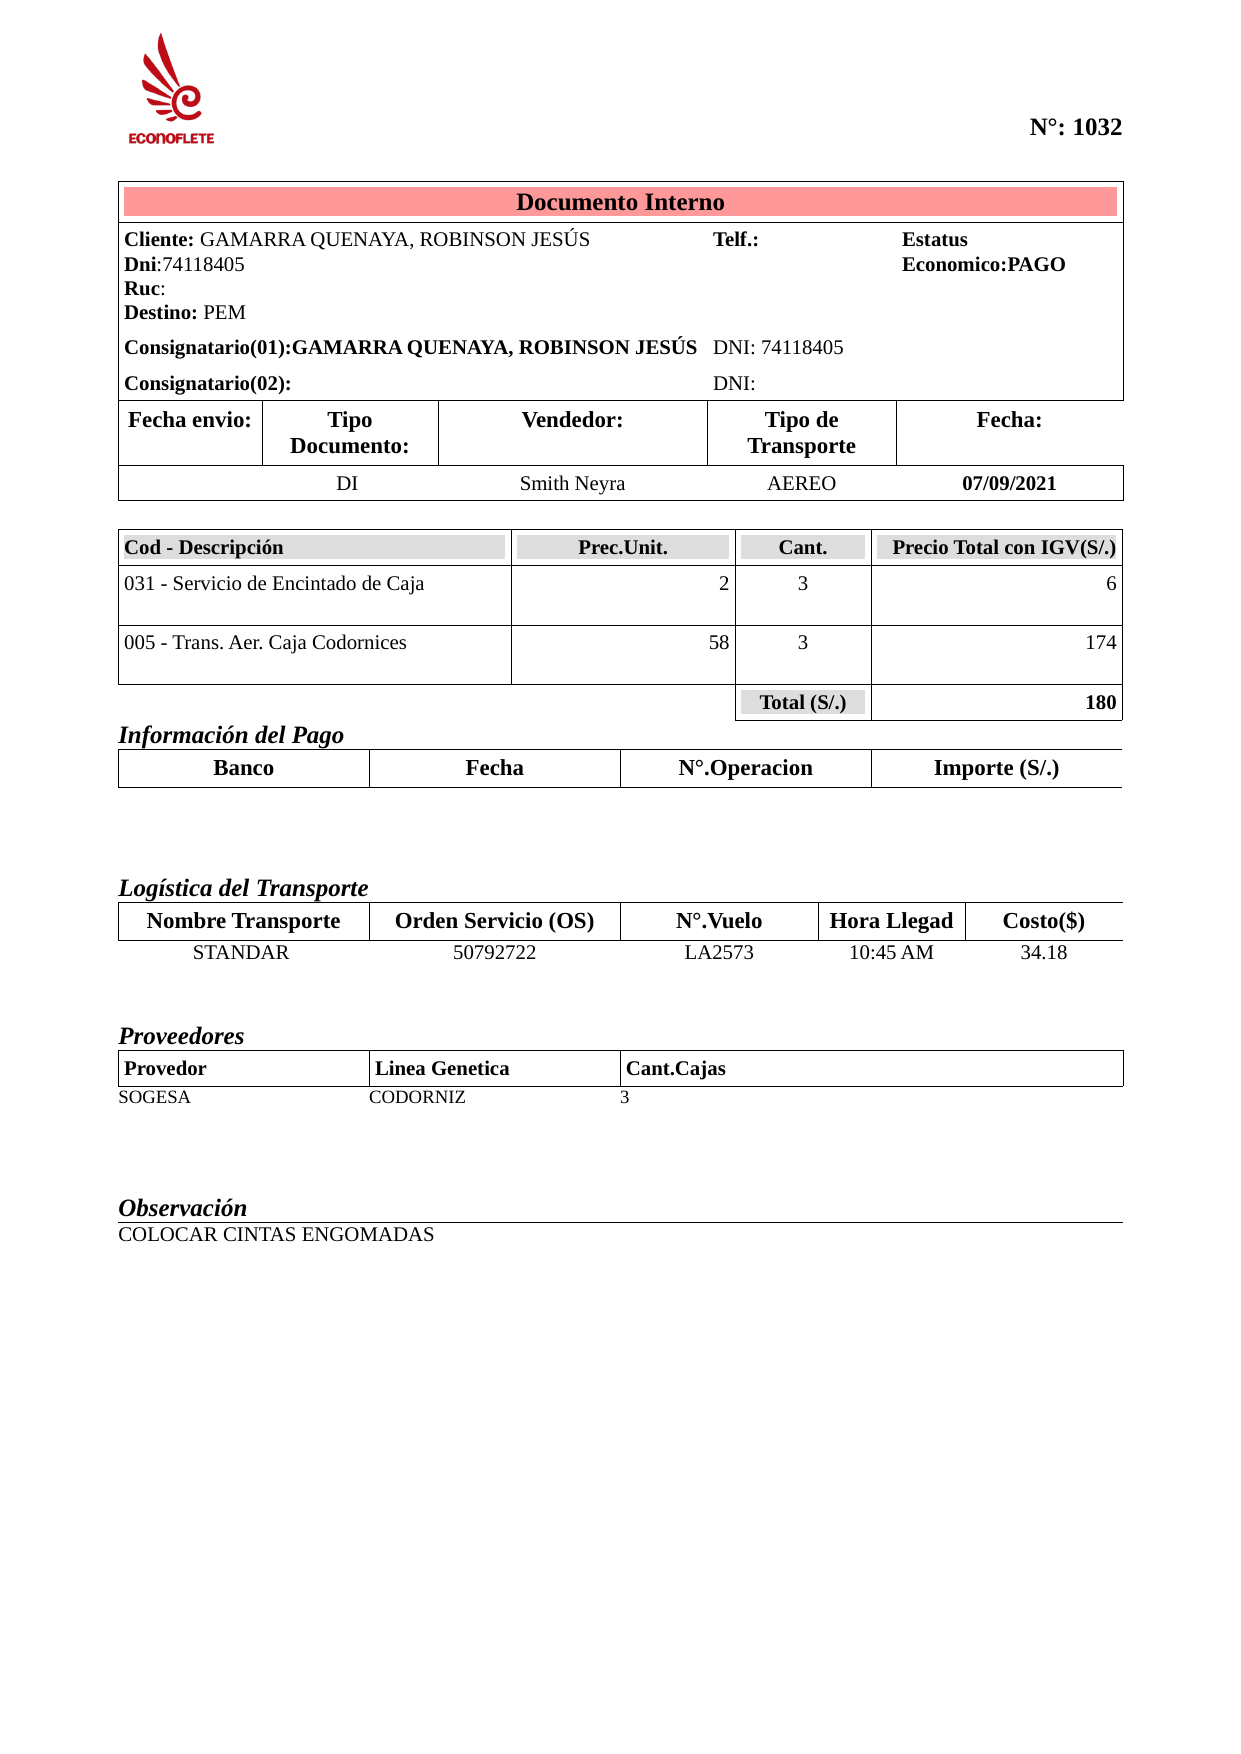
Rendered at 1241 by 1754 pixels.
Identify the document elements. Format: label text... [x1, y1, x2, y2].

table_cell 10:45 AM [818, 941, 965, 964]
table_cell [620, 1107, 1123, 1129]
text Observación [118, 1193, 1122, 1222]
table_cell 50792722 [369, 941, 620, 964]
picture [118, 32, 225, 144]
table_cell [620, 1129, 1123, 1150]
table_cell SOGESA [118, 1087, 369, 1107]
table_header Precio Total con IGV(S/.) [872, 530, 1122, 565]
table_cell [818, 993, 965, 1021]
table_cell [965, 993, 1123, 1021]
table_cell 6 [872, 566, 1122, 624]
table_cell LA2573 [620, 941, 818, 964]
table_cell [620, 1150, 1123, 1172]
table_header Cant. [736, 530, 871, 565]
text Información del Pago [118, 720, 1122, 749]
table_header Prec.Unit. [512, 530, 735, 565]
table_cell [620, 1172, 1123, 1193]
table_cell 3 [620, 1087, 1123, 1107]
table_cell Tipo Documento: [263, 401, 438, 465]
table_cell 58 [512, 626, 735, 684]
table_cell Fecha envio: [119, 401, 262, 465]
table_cell AEREO [707, 466, 896, 500]
table_cell [118, 844, 369, 873]
table_cell [119, 466, 262, 500]
table_cell [118, 964, 369, 992]
table_cell [369, 964, 620, 992]
table_cell [369, 1129, 620, 1150]
table_cell 2 [512, 566, 735, 624]
table_cell [118, 1129, 369, 1150]
table_cell 07/09/2021 [896, 466, 1123, 500]
table_cell [965, 964, 1123, 992]
table_header Hora Llegad [819, 903, 965, 939]
table_header Costo($) [966, 903, 1123, 939]
table_header Cant.Cajas [621, 1051, 1123, 1086]
table_header N°.Operacion [621, 750, 871, 787]
table_cell Fecha: [897, 401, 1123, 465]
table_header Orden Servicio (OS) [370, 903, 620, 939]
table_cell DNI: 74118405 [707, 329, 1123, 365]
table_cell [871, 844, 1122, 873]
table_cell [620, 993, 818, 1021]
table_cell [118, 788, 369, 815]
table_cell 34.18 [965, 941, 1123, 964]
table_header Documento Interno [119, 182, 1123, 222]
table_cell [369, 844, 620, 873]
table_header Importe (S/.) [872, 750, 1122, 787]
table_cell [369, 815, 620, 844]
table_cell CODORNIZ [369, 1087, 620, 1107]
table_cell [620, 815, 871, 844]
table_header Banco [119, 750, 369, 787]
table_cell [118, 1107, 369, 1129]
table_cell [369, 1172, 620, 1193]
table_cell [620, 788, 871, 815]
table_cell 174 [872, 626, 1122, 684]
table_cell 031 - Servicio de Encintado de Caja [119, 566, 511, 624]
table_cell [511, 685, 735, 720]
table_cell [118, 685, 511, 720]
table_cell Smith Neyra [438, 466, 707, 500]
table_cell [871, 815, 1122, 844]
table_cell [871, 788, 1122, 815]
table_cell Estatus Economico:PAGO [896, 223, 1123, 329]
table_cell [620, 844, 871, 873]
table_cell 180 [872, 685, 1122, 720]
table_cell Tipo de Transporte [708, 401, 896, 465]
table_cell 3 [736, 566, 871, 624]
table_cell Telf.: [707, 223, 896, 329]
table_cell 005 - Trans. Aer. Caja Codornices [119, 626, 511, 684]
table_cell [118, 993, 369, 1021]
table_cell [369, 788, 620, 815]
table_cell Consignatario(01):GAMARRA QUENAYA, ROBINSON JESÚS [119, 329, 707, 365]
table_cell [369, 1107, 620, 1129]
table_cell 3 [736, 626, 871, 684]
table_header Provedor [119, 1051, 369, 1086]
table_cell [118, 815, 369, 844]
table_cell DNI: [707, 365, 1123, 400]
table_cell Vendedor: [439, 401, 707, 465]
table_cell STANDAR [118, 941, 369, 964]
table_header Fecha [370, 750, 620, 787]
table_cell [818, 964, 965, 992]
table_header Linea Genetica [370, 1051, 620, 1086]
table_cell [369, 993, 620, 1021]
table_header Nombre Transporte [119, 903, 369, 939]
table_cell [369, 1150, 620, 1172]
text Proveedores [118, 1021, 1122, 1050]
table_header N°.Vuelo [621, 903, 818, 939]
table_cell Total (S/.) [736, 685, 871, 720]
table_cell DI [262, 466, 438, 500]
table_cell [620, 964, 818, 992]
table_header COLOCAR CINTAS ENGOMADAS [118, 1223, 1123, 1246]
table_cell [118, 1150, 369, 1172]
table_cell Cliente: GAMARRA QUENAYA, ROBINSON JESÚS Dni:74118405 Ruc: Destino: PEM [119, 223, 707, 329]
text Logística del Transporte [118, 873, 1122, 902]
table_cell Consignatario(02): [119, 365, 707, 400]
table_cell [118, 1172, 369, 1193]
table_header Cod - Descripción [119, 530, 511, 565]
